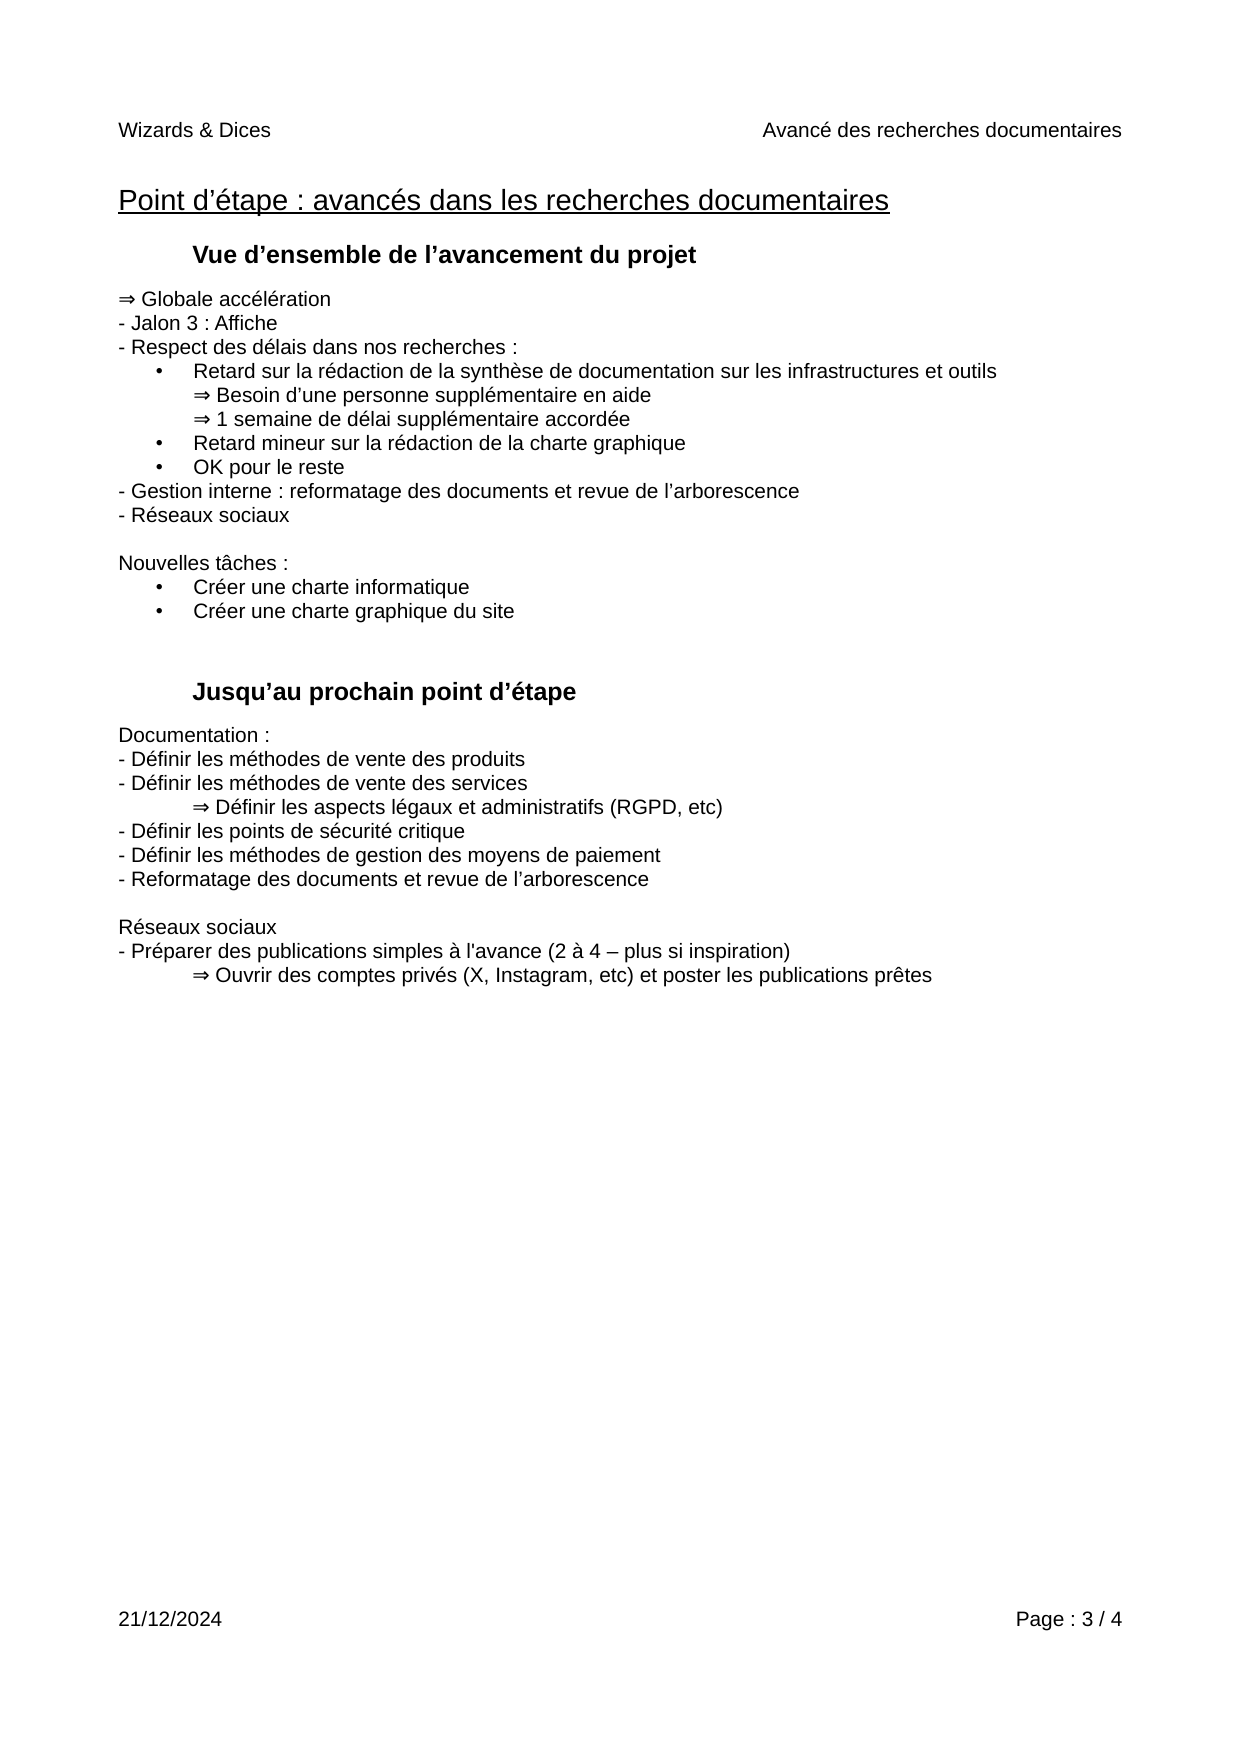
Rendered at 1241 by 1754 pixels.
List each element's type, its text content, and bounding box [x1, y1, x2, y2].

list OK pour le reste [156, 454, 1122, 479]
list ⇒ 1 semaine de délai supplémentaire accordée [156, 407, 1122, 431]
text - Jalon 3 : Affiche [118, 311, 1122, 334]
subtitle Point d’étape : avancés dans les recherches documentaires [118, 183, 1122, 217]
text Réseaux sociaux [118, 914, 1122, 938]
text - Préparer des publications simples à l'avance (2 à 4 – plus si inspiration) [118, 938, 1122, 962]
text - Définir les méthodes de vente des produits [118, 747, 1122, 771]
list Créer une charte informatique [156, 574, 1122, 598]
text - Respect des délais dans nos recherches : [118, 334, 1122, 358]
text - Définir les points de sécurité critique [118, 819, 1122, 843]
text ⇒ Définir les aspects légaux et administratifs (RGPD, etc) [118, 795, 1122, 819]
text Nouvelles tâches : [118, 551, 1122, 574]
text - Gestion interne : reformatage des documents et revue de l’arborescence [118, 479, 1122, 503]
list Créer une charte graphique du site [156, 598, 1122, 623]
text ⇒ Ouvrir des comptes privés (X, Instagram, etc) et poster les publications prêtes [118, 962, 1122, 986]
subtitle Jusqu’au prochain point d’étape [192, 676, 1122, 705]
text - Définir les méthodes de gestion des moyens de paiement [118, 843, 1122, 867]
list ⇒ Besoin d’une personne supplémentaire en aide [156, 383, 1122, 407]
text Documentation : [118, 723, 1122, 747]
text ⇒ Globale accélération [118, 287, 1122, 311]
text - Définir les méthodes de vente des services [118, 771, 1122, 795]
list Retard mineur sur la rédaction de la charte graphique [156, 431, 1122, 454]
list Retard sur la rédaction de la synthèse de documentation sur les infrastructures et outils [156, 358, 1122, 383]
text - Réseaux sociaux [118, 503, 1122, 527]
subtitle Vue d’ensemble de l’avancement du projet [192, 240, 1122, 269]
text - Reformatage des documents et revue de l’arborescence [118, 867, 1122, 891]
